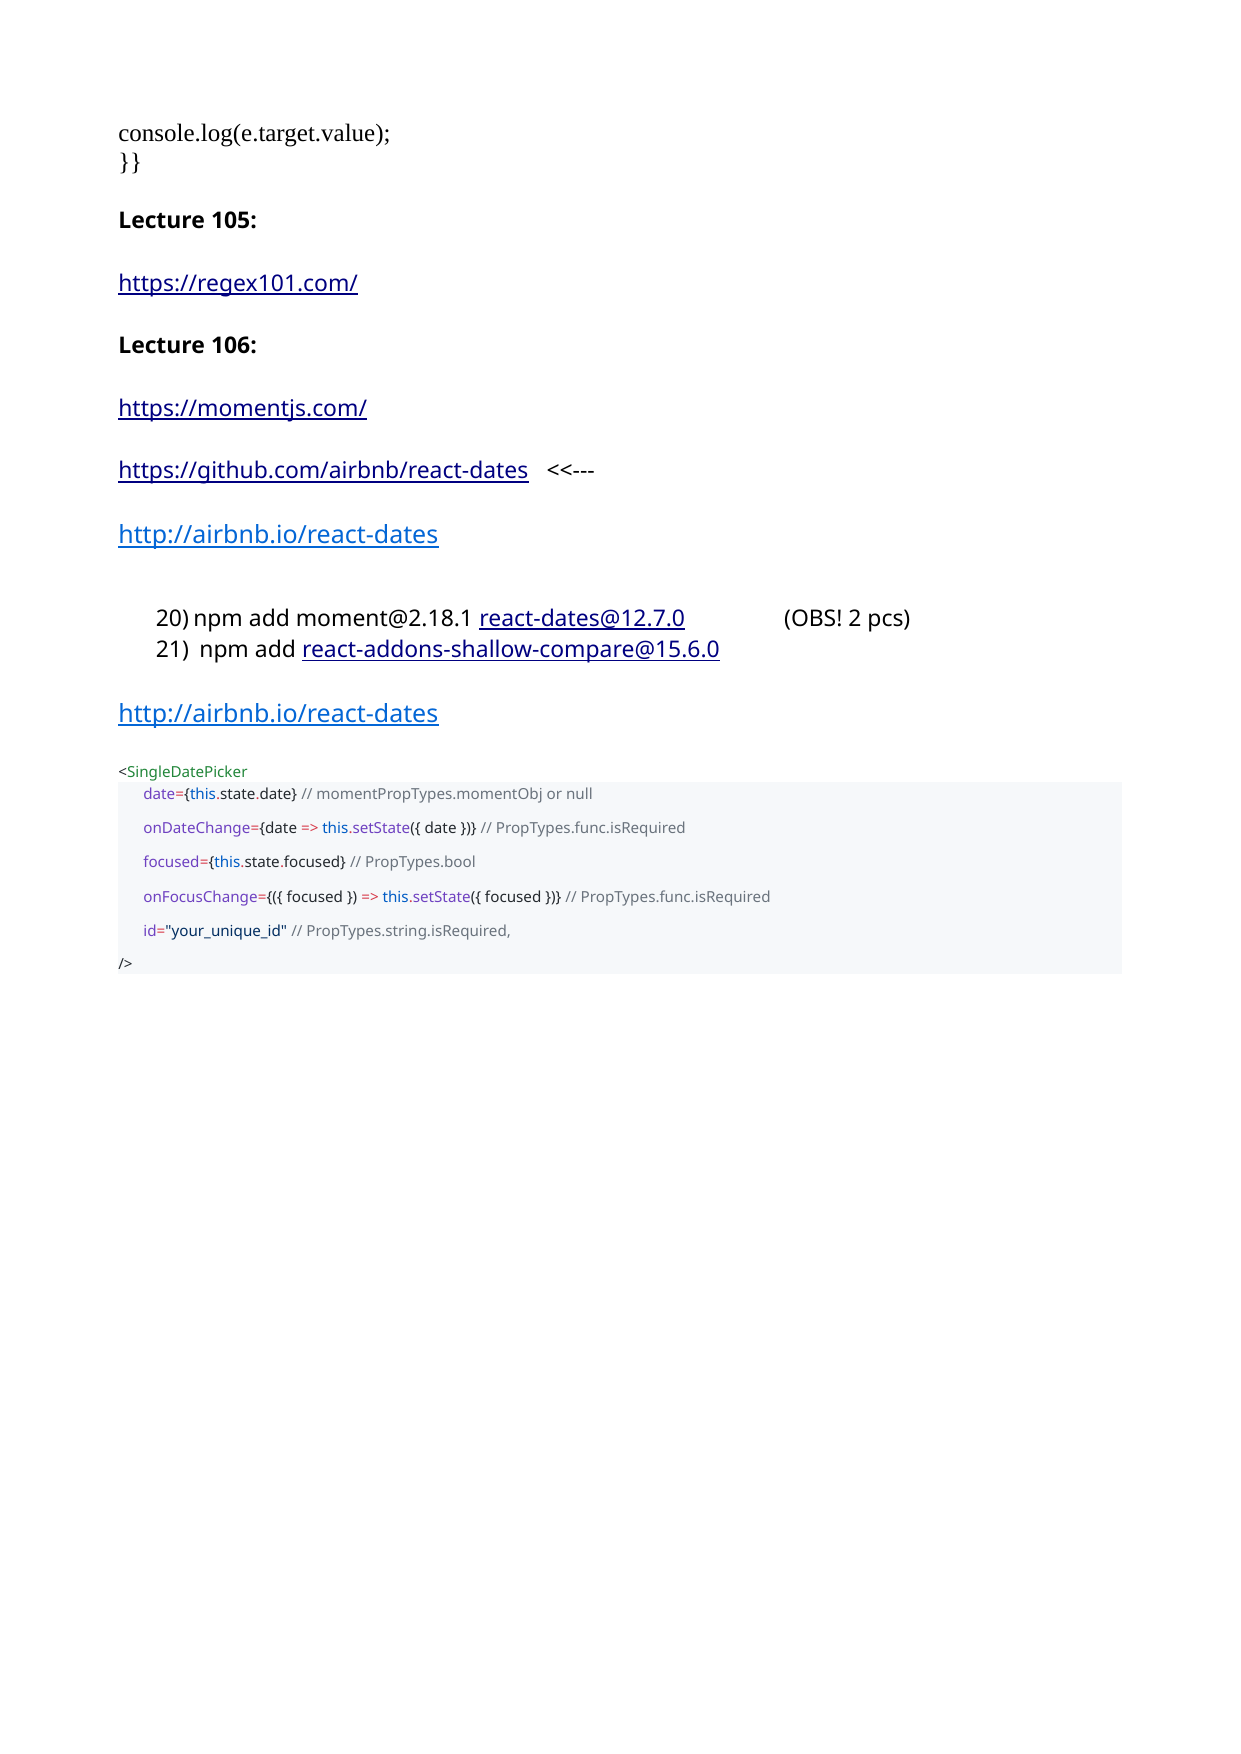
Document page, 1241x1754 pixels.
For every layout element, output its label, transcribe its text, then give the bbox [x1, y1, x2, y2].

text <SingleDatePicker [118, 761, 1122, 782]
text https://momentjs.com/ [118, 392, 1122, 423]
text focused={this.state.focused} // PropTypes.bool [118, 850, 1122, 874]
text /> [118, 953, 1122, 974]
text http://airbnb.io/react-dates [118, 696, 1122, 730]
text date={this.state.date} // momentPropTypes.momentObj or null [118, 782, 1122, 805]
text }} [118, 147, 1122, 176]
text Lecture 106: [118, 329, 1122, 361]
text onFocusChange={({ focused }) => this.setState({ focused })} // PropTypes.func.isRequired [118, 884, 1122, 908]
text id="your_unique_id" // PropTypes.string.isRequired, [118, 919, 1122, 942]
text http://airbnb.io/react-dates [118, 517, 1122, 551]
text onDateChange={date => this.setState({ date })} // PropTypes.func.isRequired [118, 816, 1122, 840]
text Lecture 105: [118, 204, 1122, 236]
text https://github.com/airbnb/react-dates <<--- [118, 454, 1122, 486]
list npm add react-addons-shallow-compare@15.6.0 [156, 633, 1122, 664]
list npm add moment@2.18.1 react-dates@12.7.0 (OBS! 2 pcs) [156, 602, 1122, 633]
text console.log(e.target.value); [118, 118, 1122, 147]
text https://regex101.com/ [118, 267, 1122, 298]
